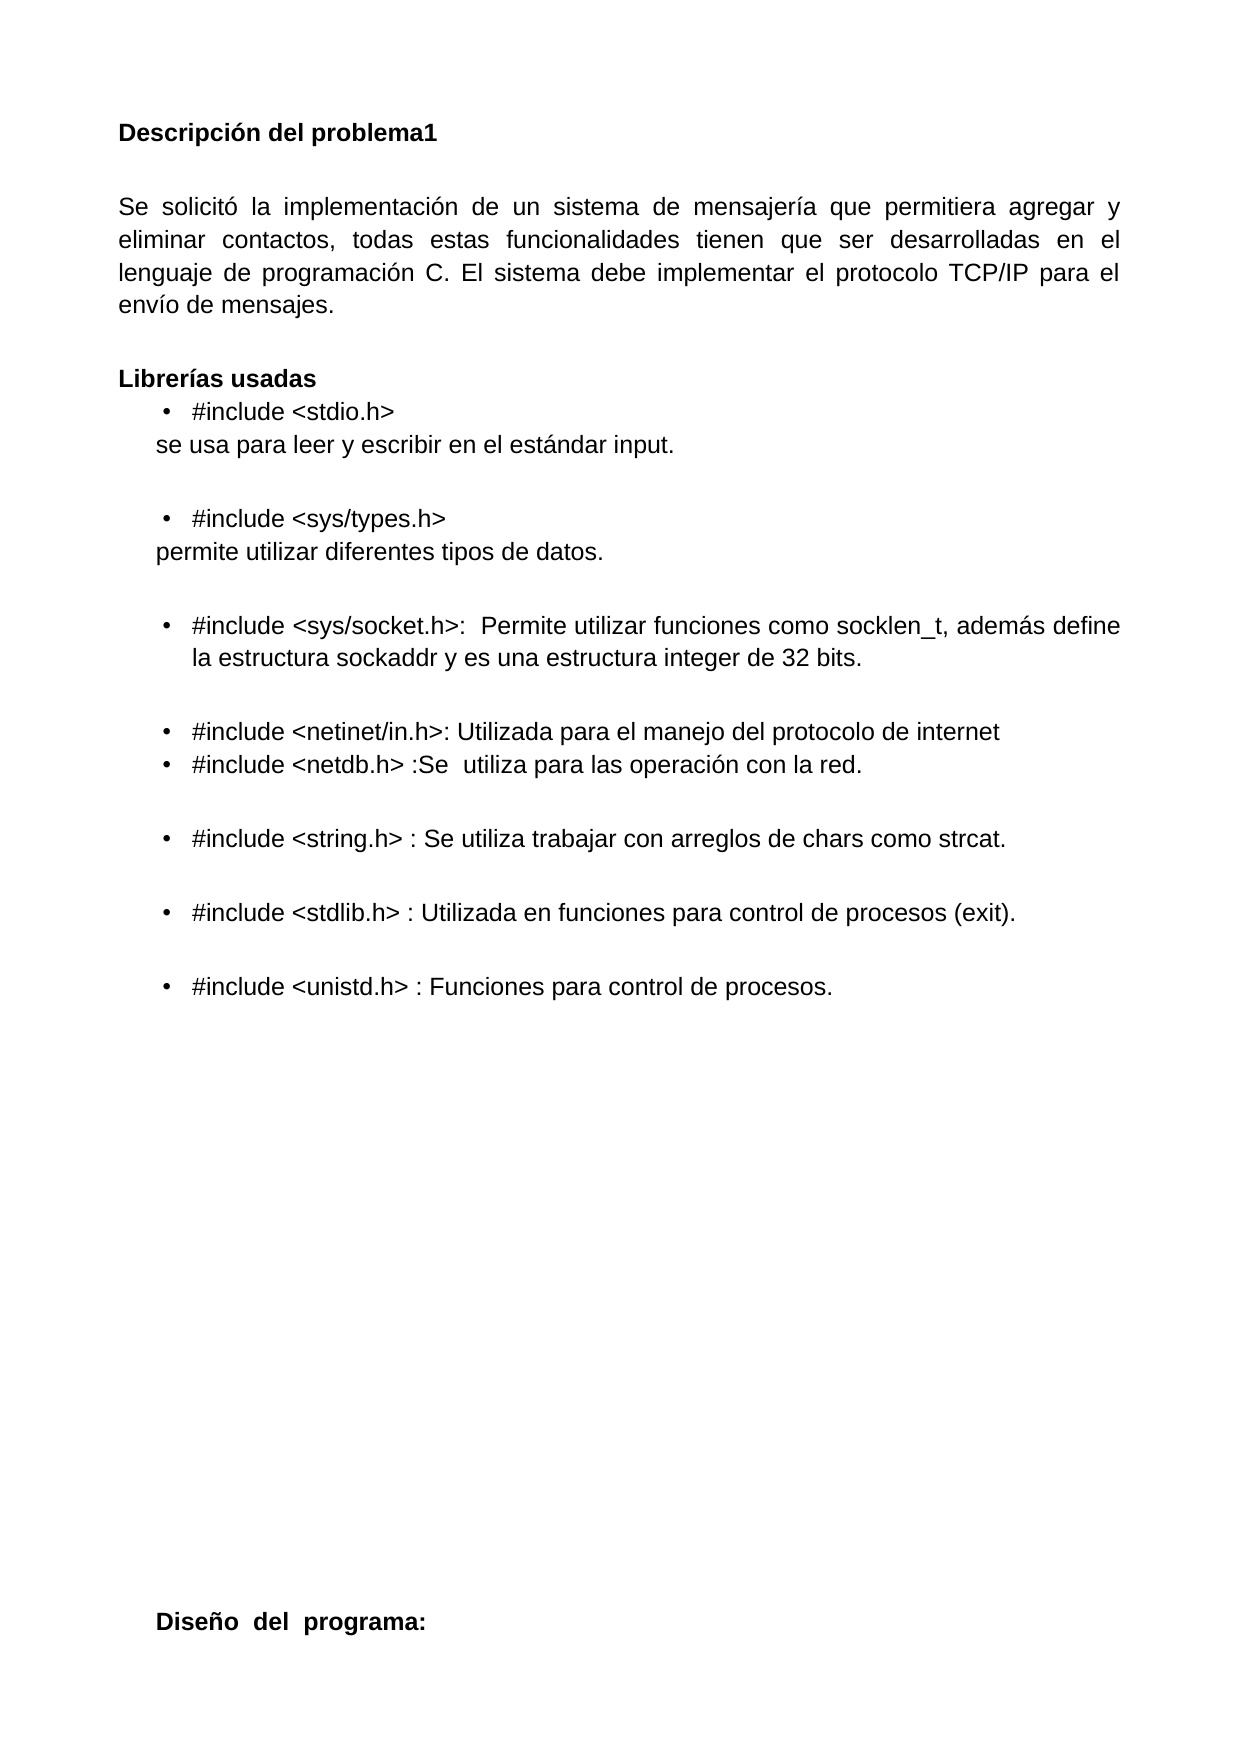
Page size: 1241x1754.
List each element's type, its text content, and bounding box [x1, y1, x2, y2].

text Se solicitó la implementación de un sistema de mensajería que permitiera agregar y eliminar contactos, todas estas funcionalidades tienen que ser desarrolladas en el lenguaje de programación C. El sistema debe implementar el protocolo TCP/IP para el envío de mensajes. [118, 192, 1122, 319]
list #include <netdb.h> :Se utiliza para las operación con la red. [162, 750, 1122, 779]
list #include <sys/socket.h>: Permite utilizar funciones como socklen_t, además define la estructura sockaddr y es una estructura integer de 32 bits. [162, 611, 1122, 672]
list #include <string.h> : Se utiliza trabajar con arreglos de chars como strcat. [162, 824, 1122, 853]
text se usa para leer y escribir en el estándar input. [118, 430, 1122, 458]
text permite utilizar diferentes tipos de datos. [118, 537, 1122, 565]
text Librerías usadas [118, 364, 1122, 393]
list #include <unistd.h> : Funciones para control de procesos. [162, 972, 1122, 1001]
list #include <sys/types.h> [162, 504, 1122, 533]
text Descripción del problema1 [118, 118, 1122, 147]
list #include <stdlib.h> : Utilizada en funciones para control de procesos (exit). [162, 898, 1122, 927]
list #include <netinet/in.h>: Utilizada para el manejo del protocolo de internet [162, 717, 1122, 746]
text Diseño del programa: [156, 1606, 1122, 1635]
list #include <stdio.h> [162, 397, 1122, 426]
